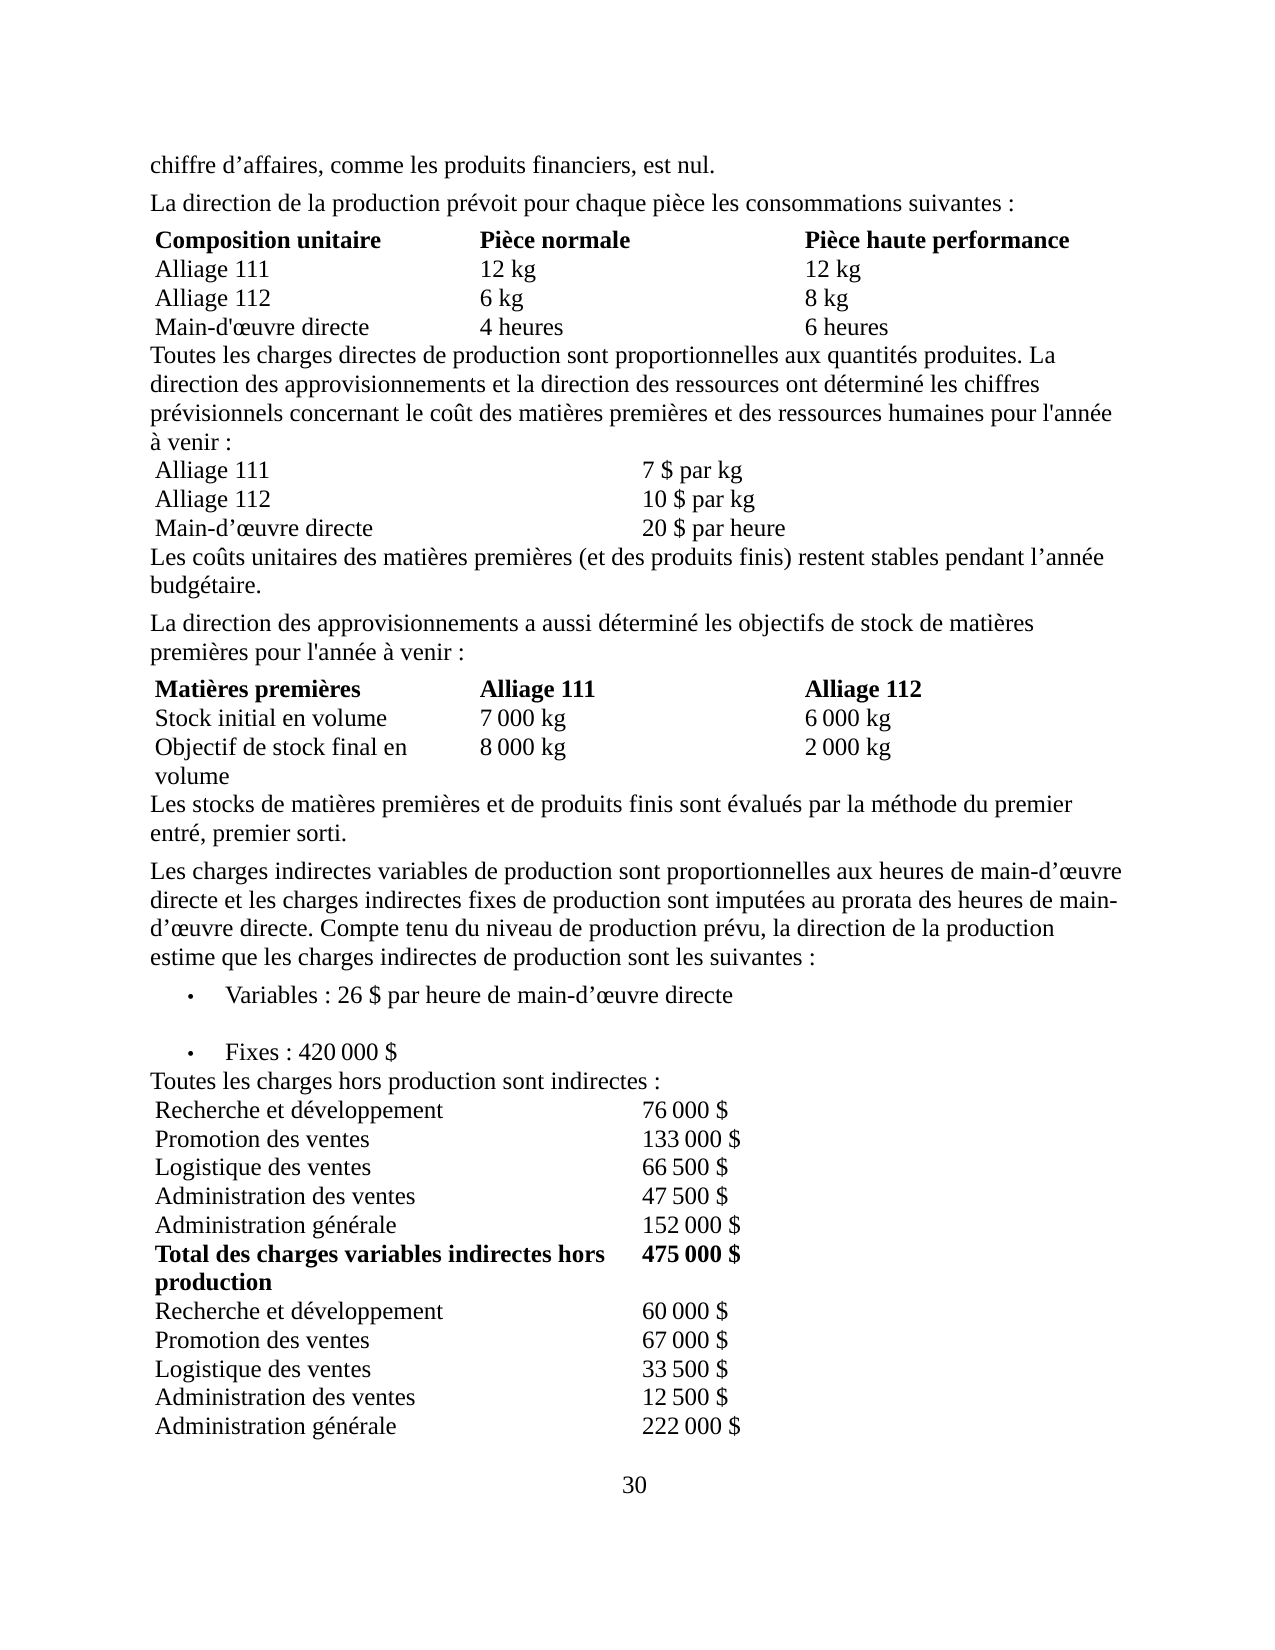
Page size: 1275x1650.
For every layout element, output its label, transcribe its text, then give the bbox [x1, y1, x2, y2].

table_cell Logistique des ventes [150, 1354, 637, 1382]
table_header 7 $ par kg [638, 455, 1125, 484]
table_cell 33 500 $ [638, 1354, 1125, 1382]
table_cell 6 000 kg [800, 703, 1125, 732]
table_header Recherche et développement [150, 1095, 637, 1124]
table_cell Administration des ventes [150, 1181, 637, 1210]
table_cell 8 kg [800, 283, 1125, 312]
table_header Pièce normale [475, 225, 800, 254]
table_cell 475 000 $ [638, 1239, 1125, 1296]
table_cell 10 $ par kg [638, 484, 1125, 513]
table_header Matières premières [150, 675, 475, 703]
table_cell Main-d'œuvre directe [150, 312, 475, 340]
table_cell Administration générale [150, 1411, 637, 1440]
table_cell 2 000 kg [800, 732, 1125, 789]
table_cell 12 500 $ [638, 1383, 1125, 1411]
text Toutes les charges hors production sont indirectes : [150, 1066, 1125, 1095]
table_header Alliage 112 [800, 675, 1125, 703]
table_cell 66 500 $ [638, 1153, 1125, 1181]
text Toutes les charges directes de production sont proportionnelles aux quantités produites. La direction des approvisionnements et la direction des ressources ont déterminé les chiffres prévisionnels concernant le coût des matières premières et des ressources humaines pour l'année à venir : [150, 340, 1125, 455]
table_cell Stock initial en volume [150, 703, 475, 732]
table_cell 8 000 kg [475, 732, 800, 789]
table_header Alliage 111 [475, 675, 800, 703]
table_header 76 000 $ [638, 1095, 1125, 1124]
text Les coûts unitaires des matières premières (et des produits finis) restent stables pendant l’année budgétaire. [150, 542, 1125, 599]
table_cell Logistique des ventes [150, 1153, 637, 1181]
table_cell 7 000 kg [475, 703, 800, 732]
table_cell Administration générale [150, 1210, 637, 1239]
table_cell Alliage 112 [150, 484, 637, 513]
list Variables : 26 $ par heure de main-d’œuvre directe [187, 980, 1125, 1037]
table_cell Total des charges variables indirectes hors production [150, 1239, 637, 1296]
table_cell 47 500 $ [638, 1181, 1125, 1210]
table_header Pièce haute performance [800, 225, 1125, 254]
text Les charges indirectes variables de production sont proportionnelles aux heures de main-d’œuvre directe et les charges indirectes fixes de production sont imputées au prorata des heures de main-d’œuvre directe. Compte tenu du niveau de production prévu, la direction de la production estime que les charges indirectes de production sont les suivantes : [150, 856, 1125, 971]
table_cell Alliage 112 [150, 283, 475, 312]
table_cell 4 heures [475, 312, 800, 340]
table_cell 152 000 $ [638, 1210, 1125, 1239]
table_cell 6 heures [800, 312, 1125, 340]
table_cell Recherche et développement [150, 1296, 637, 1325]
text La direction des approvisionnements a aussi déterminé les objectifs de stock de matières premières pour l'année à venir : [150, 608, 1125, 666]
table_cell Promotion des ventes [150, 1325, 637, 1354]
table_cell Objectif de stock final en volume [150, 732, 475, 789]
table_cell Administration des ventes [150, 1383, 637, 1411]
table_cell Alliage 111 [150, 254, 475, 283]
table_cell 222 000 $ [638, 1411, 1125, 1440]
text Les stocks de matières premières et de produits finis sont évalués par la méthode du premier entré, premier sorti. [150, 789, 1125, 847]
table_cell 60 000 $ [638, 1296, 1125, 1325]
table_header Alliage 111 [150, 455, 637, 484]
text La direction de la production prévoit pour chaque pièce les consommations suivantes : [150, 188, 1125, 216]
text chiffre d’affaires, comme les produits financiers, est nul. [150, 150, 1125, 179]
table_cell 133 000 $ [638, 1124, 1125, 1152]
table_cell 6 kg [475, 283, 800, 312]
list Fixes : 420 000 $ [187, 1037, 1125, 1066]
table_cell 12 kg [800, 254, 1125, 283]
table_cell Main-d’œuvre directe [150, 513, 637, 542]
table_header Composition unitaire [150, 225, 475, 254]
table_cell Promotion des ventes [150, 1124, 637, 1152]
table_cell 67 000 $ [638, 1325, 1125, 1354]
table_cell 12 kg [475, 254, 800, 283]
table_cell 20 $ par heure [638, 513, 1125, 542]
